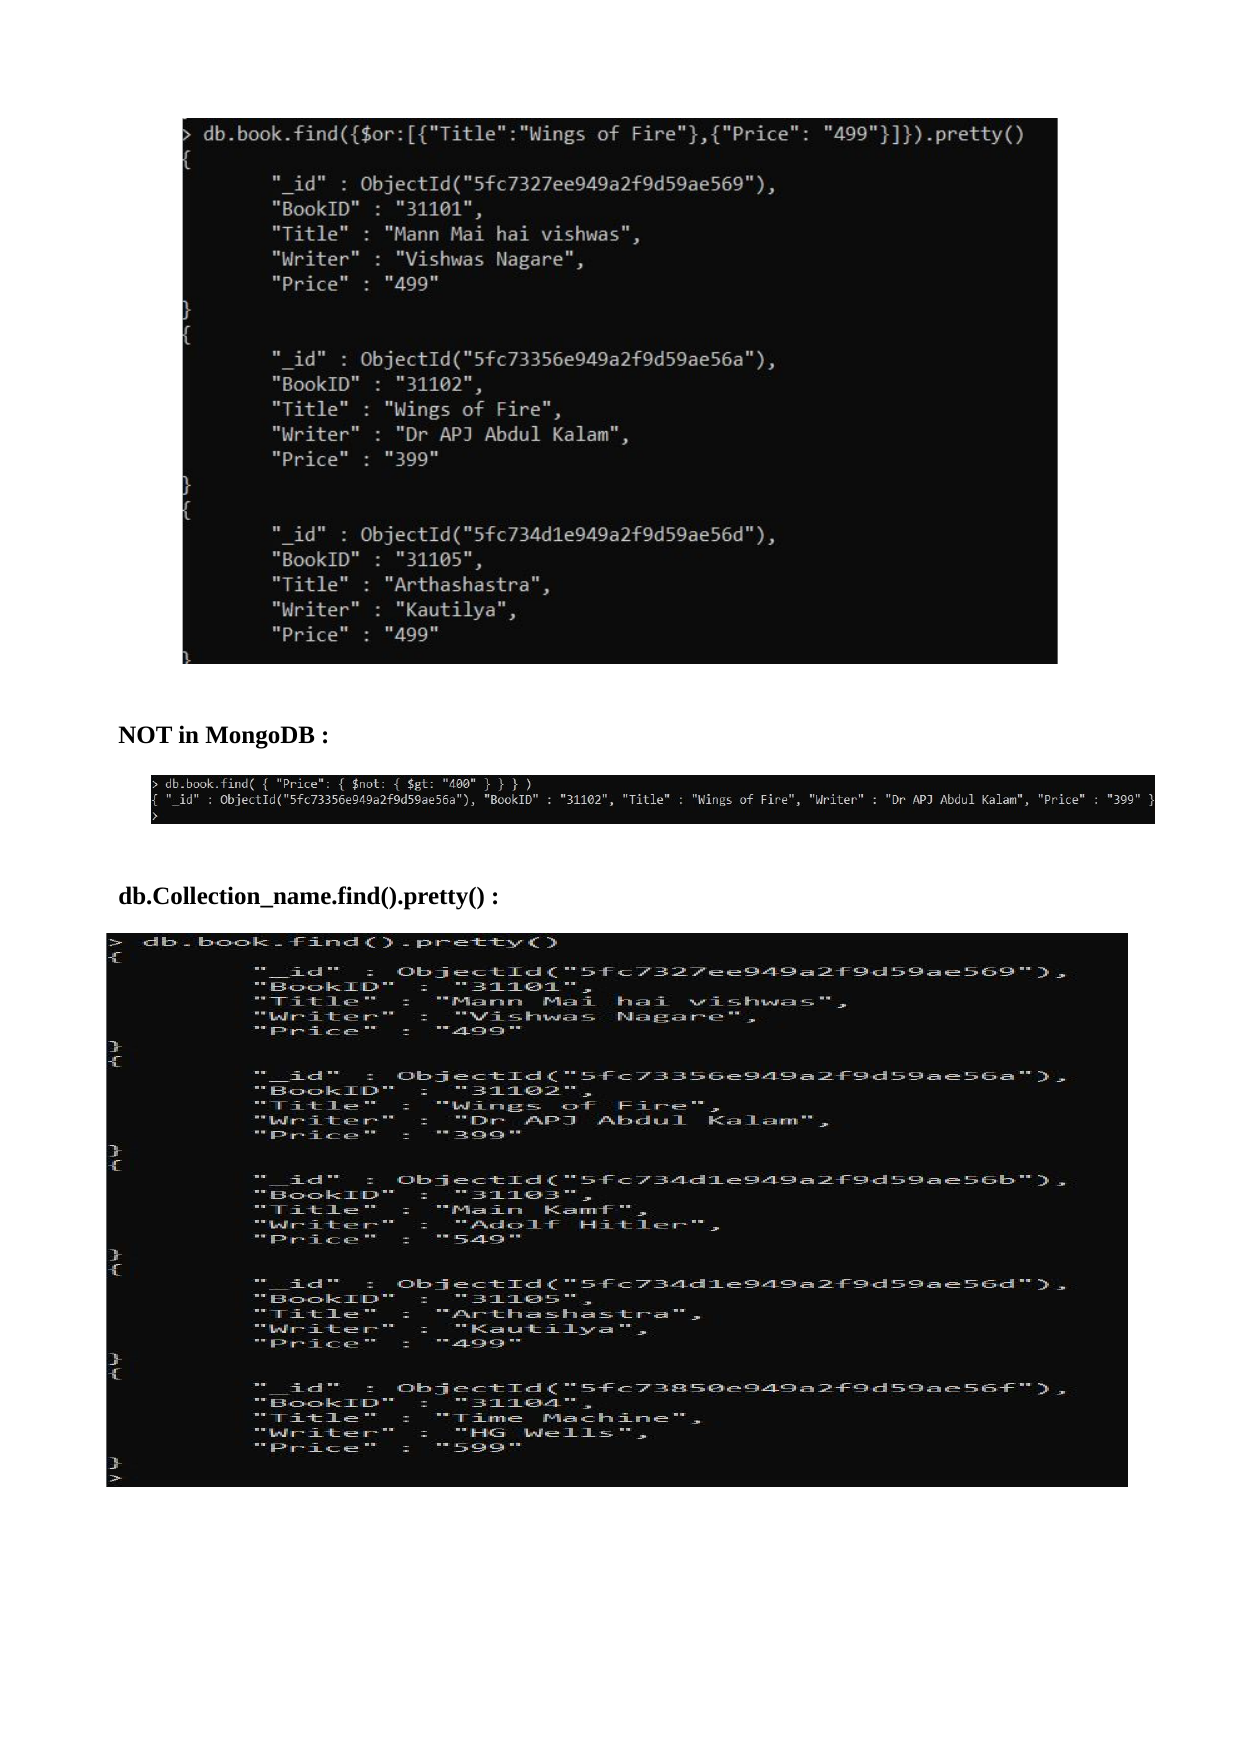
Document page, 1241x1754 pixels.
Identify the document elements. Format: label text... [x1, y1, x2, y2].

picture [182, 118, 1058, 664]
picture [106, 933, 1128, 1487]
text db.Collection_name.find().pretty() : [118, 881, 1122, 909]
text NOT in MongoDB : [118, 721, 1122, 749]
picture [151, 775, 1155, 824]
